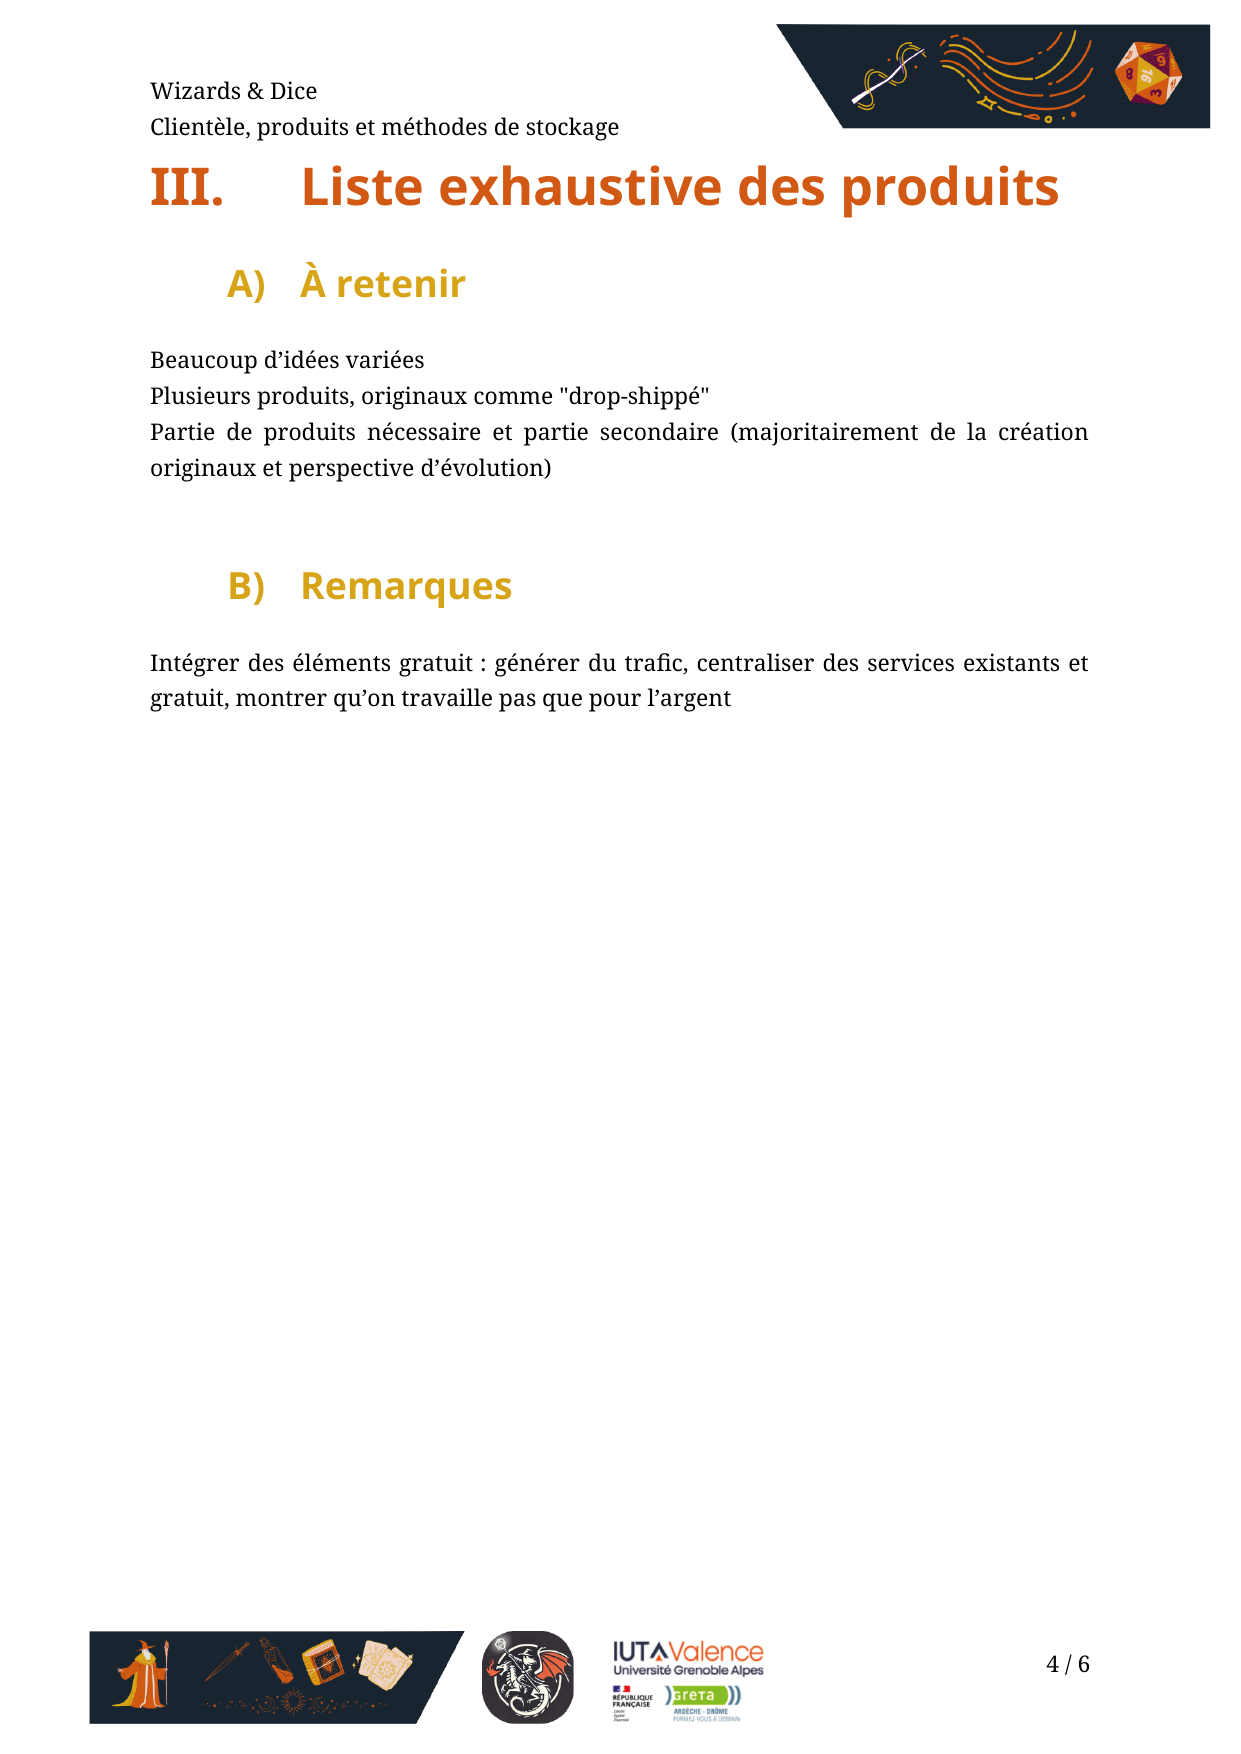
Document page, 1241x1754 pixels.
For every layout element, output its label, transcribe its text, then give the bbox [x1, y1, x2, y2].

text Plusieurs produits, originaux comme "drop-shippé" [150, 380, 1090, 411]
subtitle Remarques [227, 559, 1090, 611]
subtitle Liste exhaustive des produits [150, 150, 1090, 221]
subtitle À retenir [227, 257, 1090, 308]
picture [771, 21, 1218, 131]
text Beaucoup d’idées variées [150, 344, 1090, 375]
text Intégrer des éléments gratuit : générer du trafic, centraliser des services existants et gratuit, montrer qu’on travaille pas que pour l’argent [150, 646, 1090, 714]
picture [81, 1620, 788, 1733]
text Partie de produits nécessaire et partie secondaire (majoritairement de la création originaux et perspective d’évolution) [150, 416, 1090, 483]
